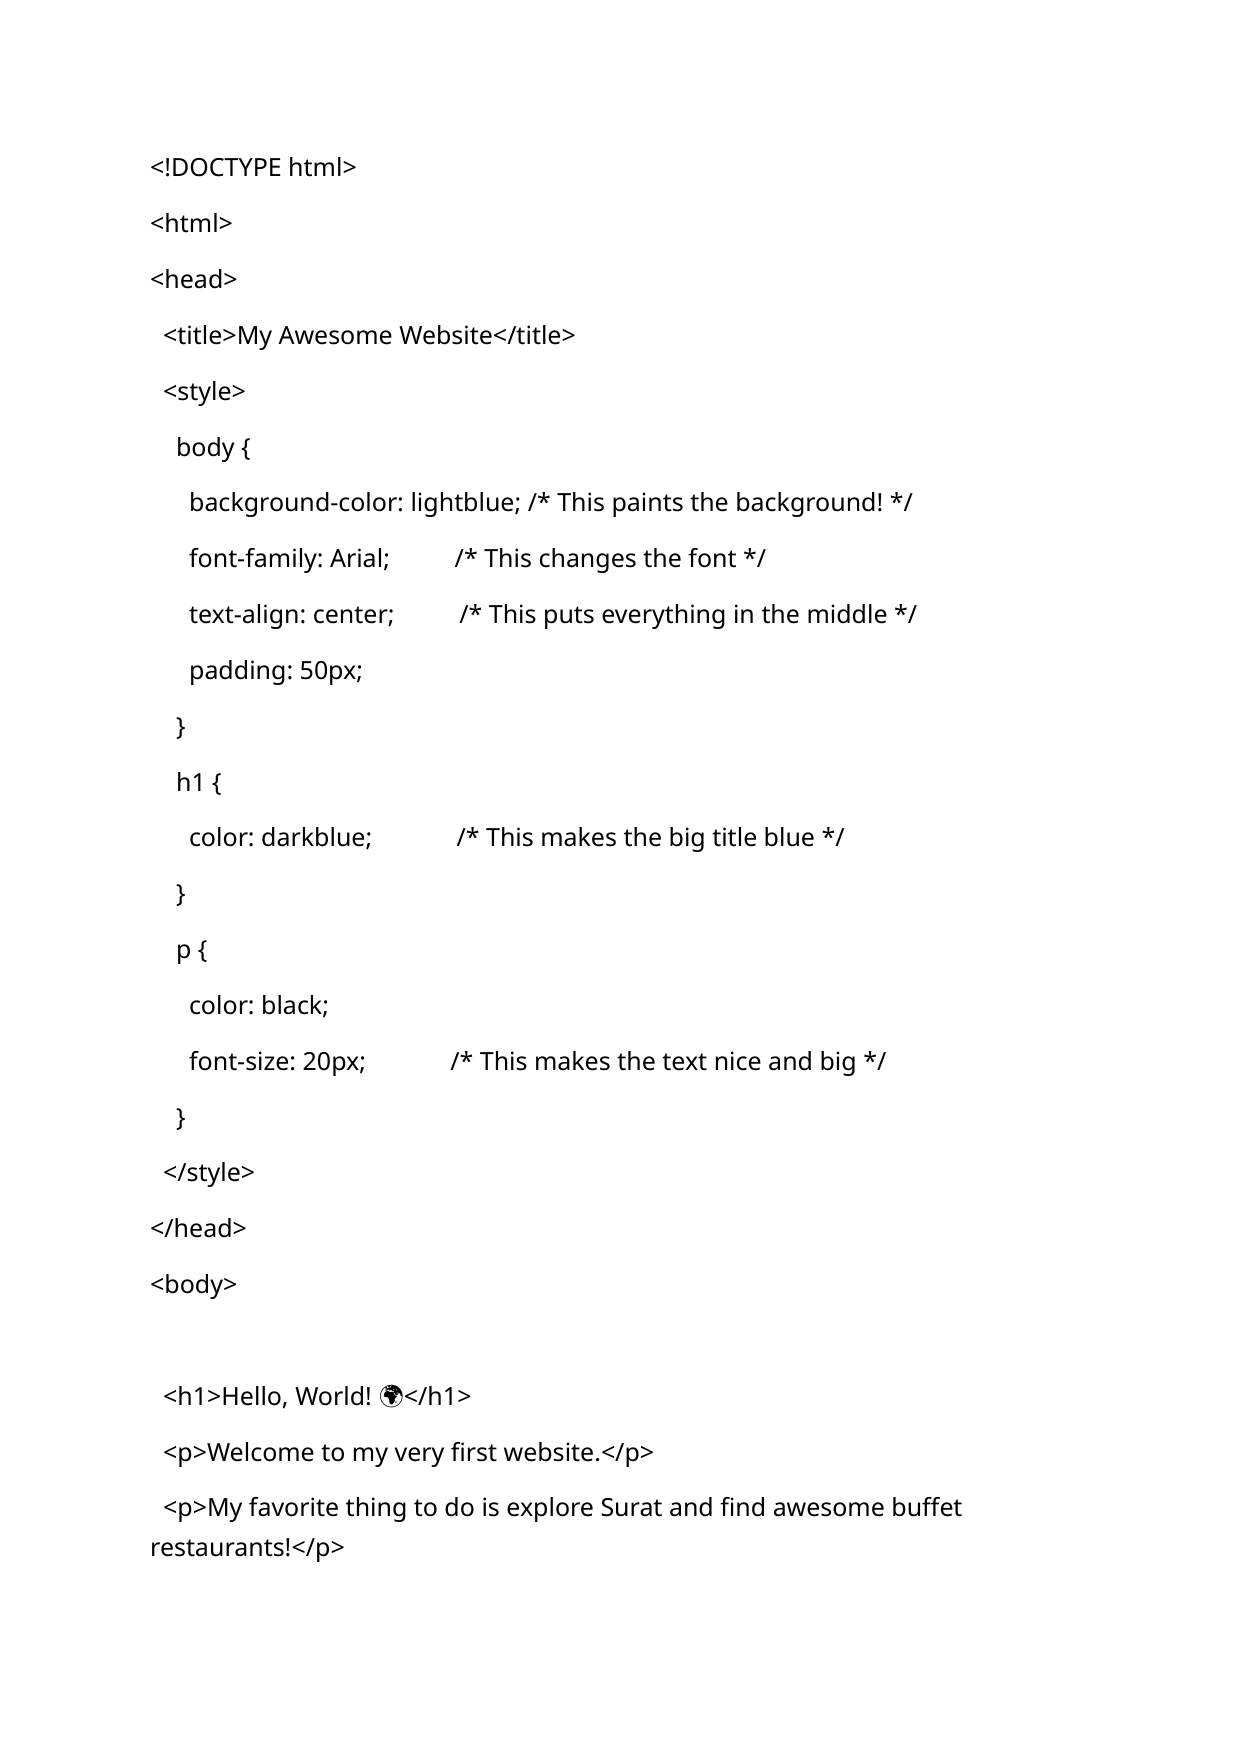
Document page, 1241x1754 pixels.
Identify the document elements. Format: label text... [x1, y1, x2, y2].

text <!DOCTYPE html> [150, 150, 1090, 184]
text font-family: Arial; /* This changes the font */ [150, 541, 1090, 575]
text } [150, 1099, 1090, 1133]
text h1 { [150, 764, 1090, 798]
text <body> [150, 1267, 1090, 1301]
text color: black; [150, 987, 1090, 1022]
text <html> [150, 206, 1090, 240]
text <title>My Awesome Website</title> [150, 317, 1090, 352]
text <style> [150, 373, 1090, 407]
text font-size: 20px; /* This makes the text nice and big */ [150, 1043, 1090, 1077]
text </style> [150, 1155, 1090, 1189]
text text-align: center; /* This puts everything in the middle */ [150, 597, 1090, 631]
text <h1>Hello, World! 🌍</h1> [150, 1378, 1090, 1412]
text } [150, 708, 1090, 742]
text <p>My favorite thing to do is explore Surat and find awesome buffet restaurants!</p> [150, 1490, 1090, 1563]
text p { [150, 932, 1090, 966]
text color: darkblue; /* This makes the big title blue */ [150, 820, 1090, 854]
text <p>Welcome to my very first website.</p> [150, 1434, 1090, 1468]
text padding: 50px; [150, 652, 1090, 687]
text </head> [150, 1211, 1090, 1245]
text body { [150, 429, 1090, 463]
text } [150, 876, 1090, 910]
text background-color: lightblue; /* This paints the background! */ [150, 485, 1090, 519]
text <head> [150, 262, 1090, 296]
